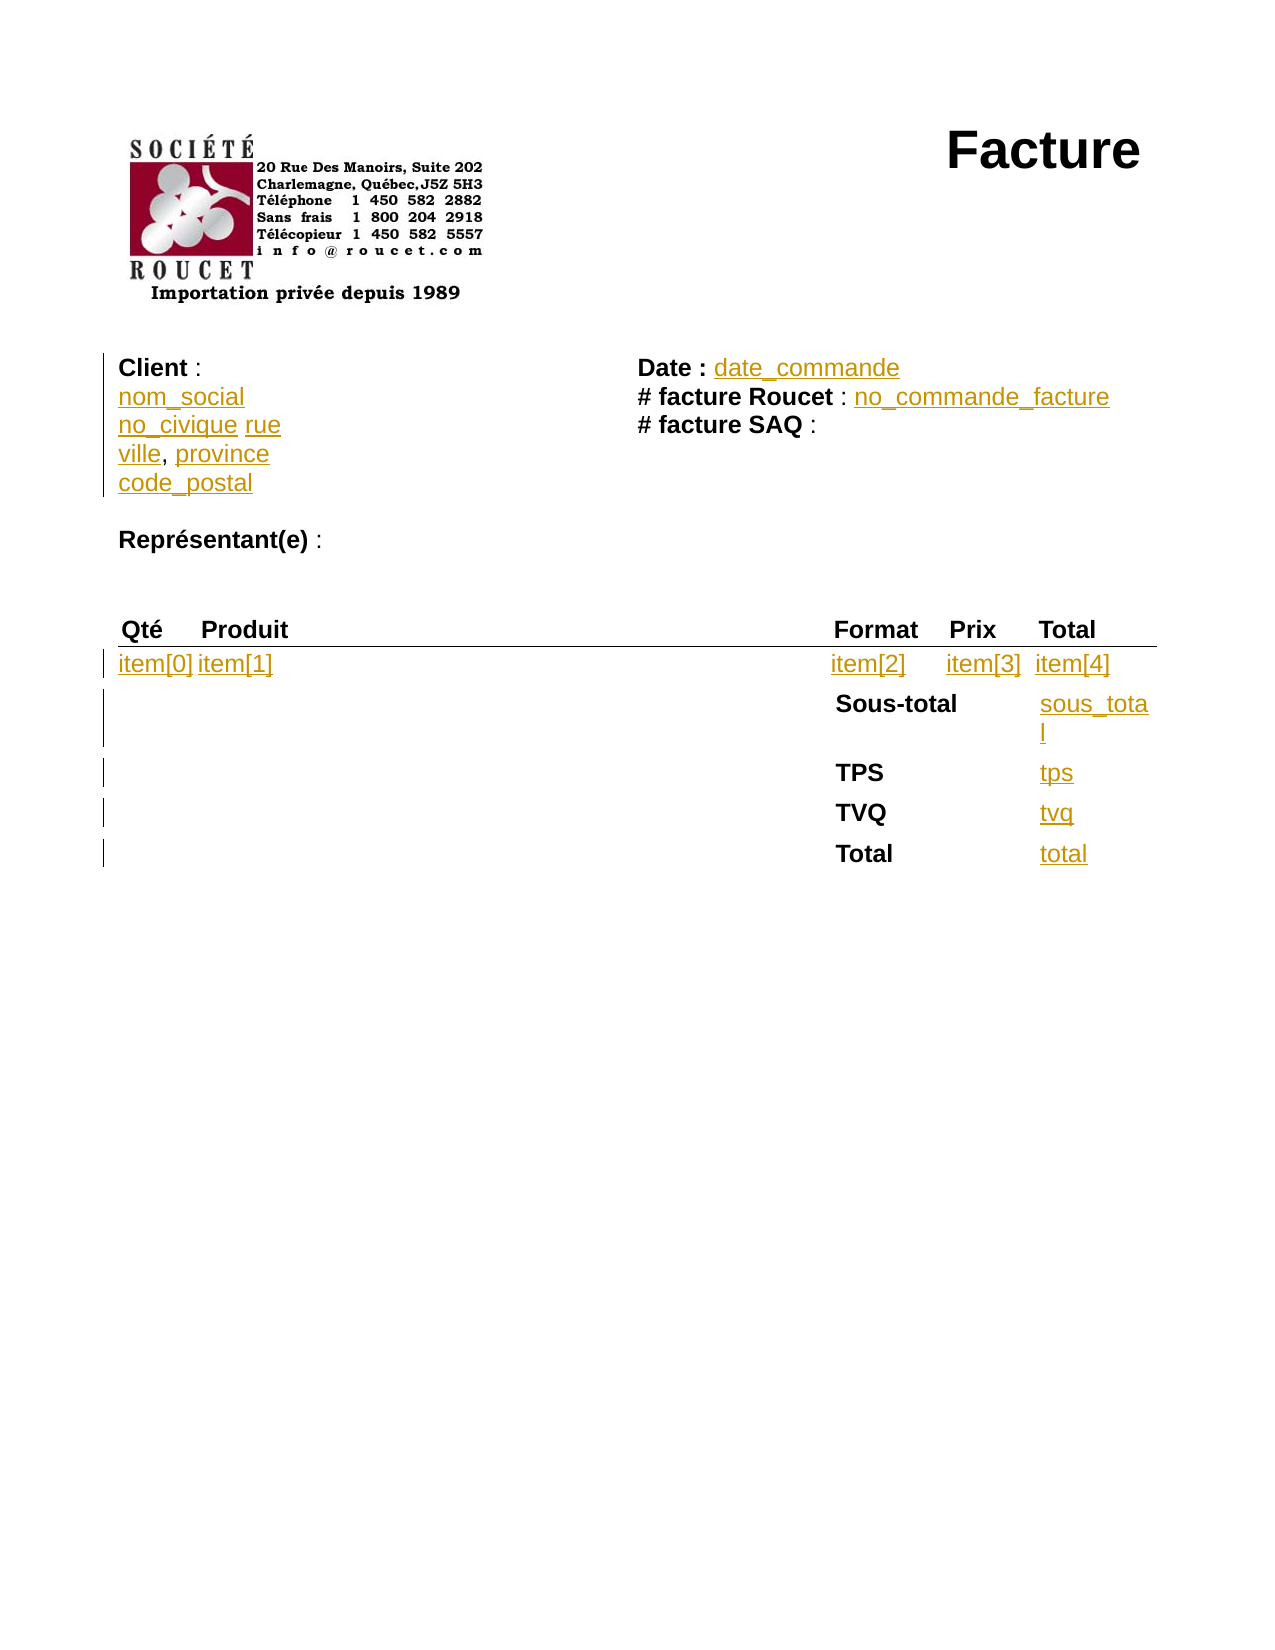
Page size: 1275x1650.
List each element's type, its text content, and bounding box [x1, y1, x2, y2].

table_header Format [831, 612, 946, 646]
table_header sous_total [1034, 684, 1158, 752]
table_cell item[3] [946, 649, 1035, 683]
table_cell item[4] [1035, 649, 1157, 683]
table_cell TPS [830, 753, 1034, 793]
table_header Total [1035, 612, 1157, 646]
table_header Date : date_commande # facture Roucet : no_commande_facture # facture SAQ : [638, 353, 1157, 554]
table_cell Total [830, 833, 1034, 873]
table_header Client : nom_social no_civique rue ville, province code_postal Représentant(e) : [118, 353, 637, 554]
table_header Sous-total [830, 684, 1034, 752]
table_cell tvq [1034, 793, 1158, 833]
table_cell item[1] [198, 649, 831, 683]
picture [126, 132, 487, 306]
table_cell TVQ [830, 793, 1034, 833]
table_cell item[2] [831, 649, 946, 683]
table_cell tps [1034, 753, 1158, 793]
text Facture [118, 118, 1157, 306]
table_header Prix [946, 612, 1035, 646]
table_header Produit [198, 612, 831, 646]
table_cell item[0] [118, 649, 198, 683]
table_header Qté [118, 612, 198, 646]
table_cell total [1034, 833, 1158, 873]
